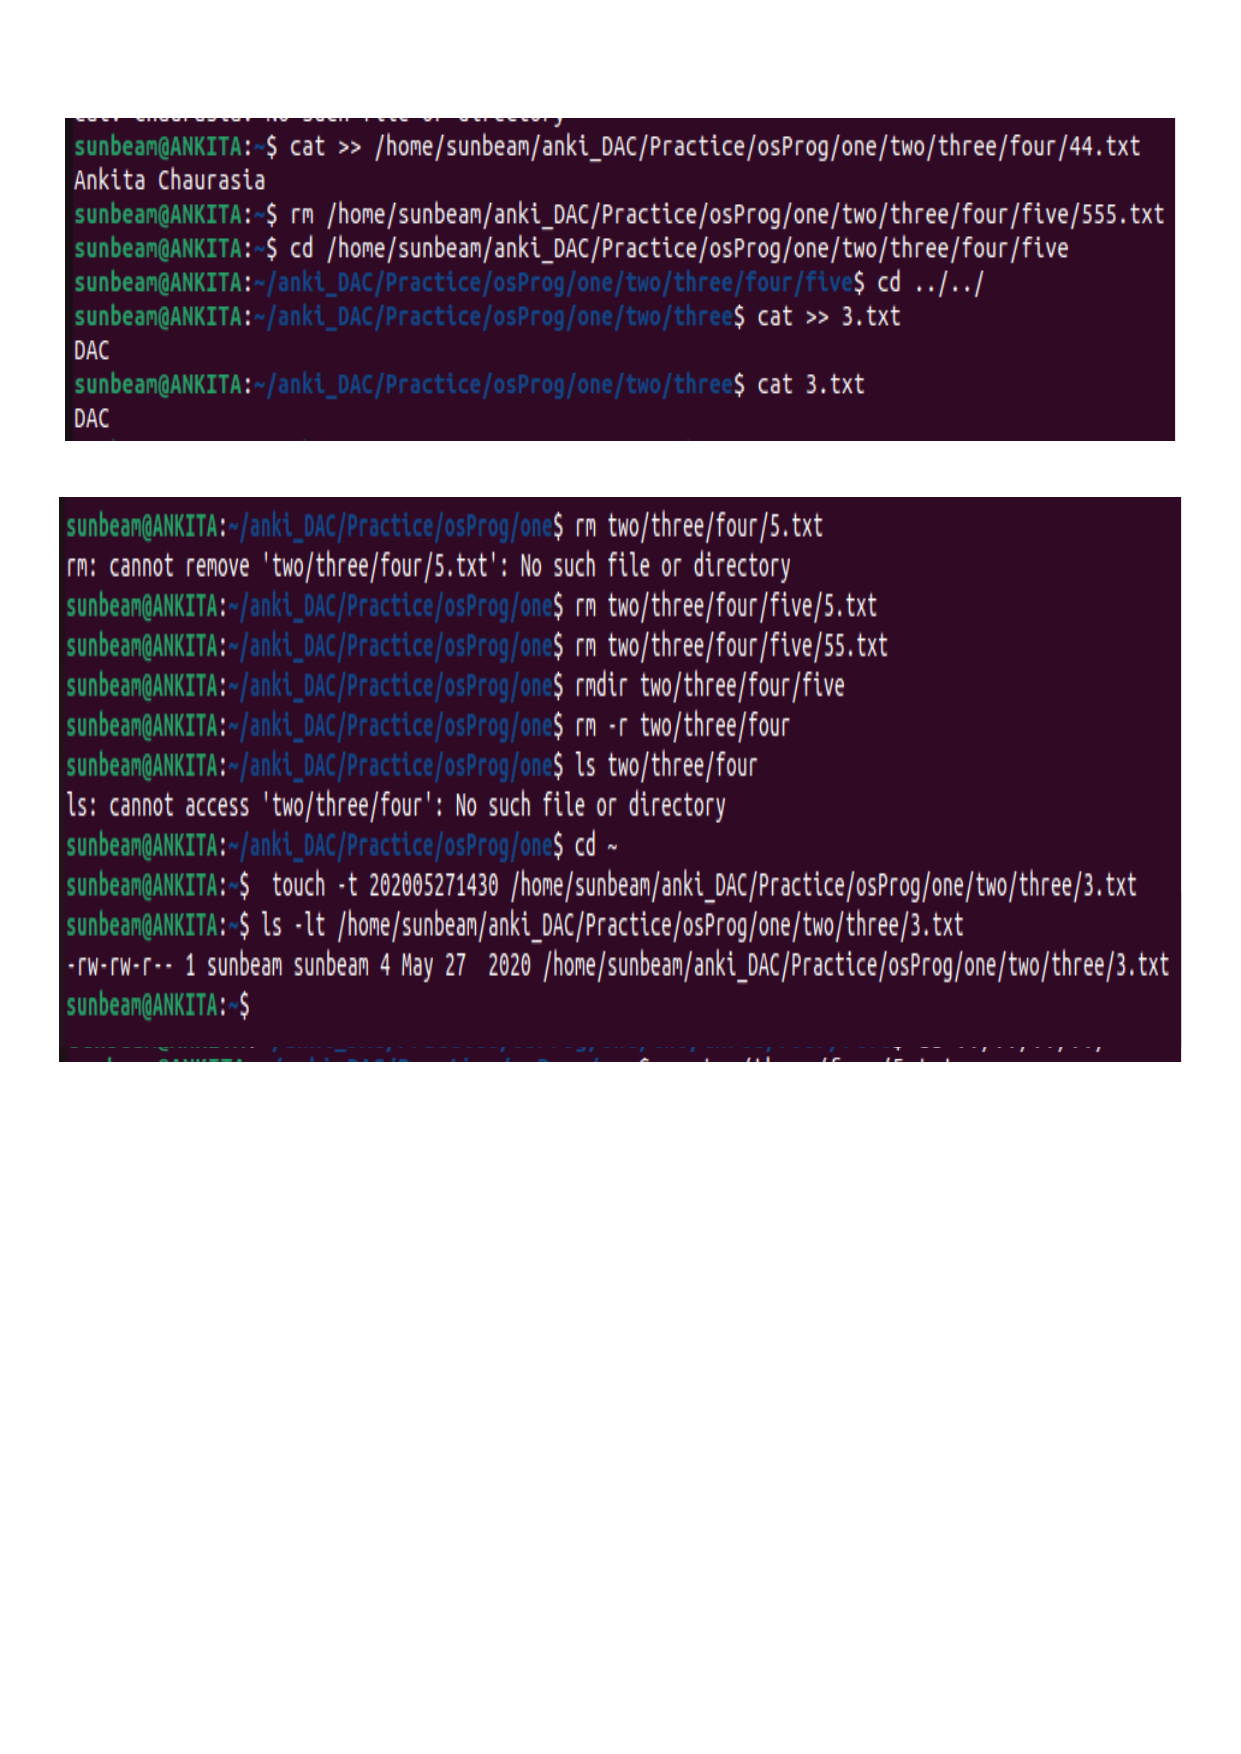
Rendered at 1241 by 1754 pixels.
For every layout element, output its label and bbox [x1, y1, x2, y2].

picture [59, 497, 1182, 1062]
picture [65, 118, 1175, 441]
